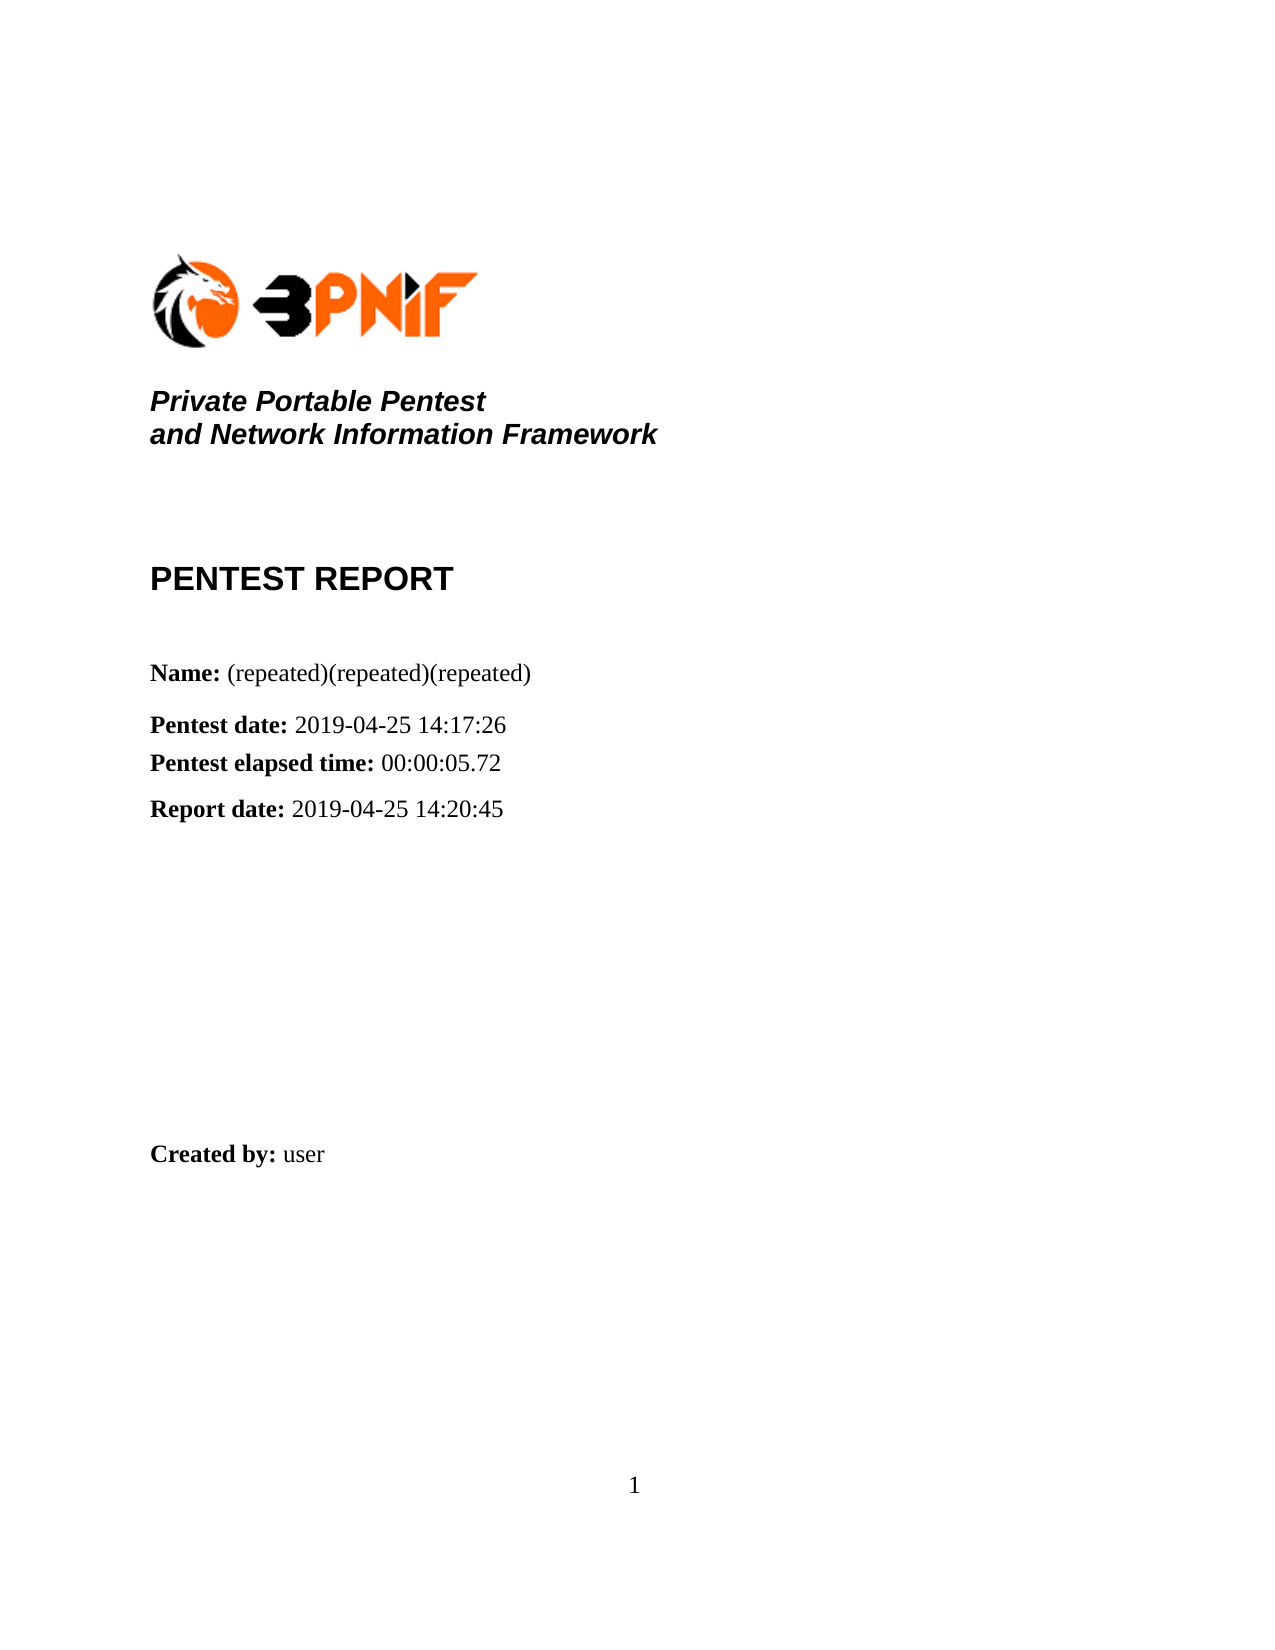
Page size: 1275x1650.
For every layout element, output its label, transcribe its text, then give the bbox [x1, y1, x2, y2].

subtitle Private Portable Pentest and Network Information Framework [150, 384, 1125, 451]
text Pentest elapsed time: 00:00:05.72 [150, 748, 1125, 776]
text Pentest date: 2019-04-25 14:17:26 [150, 710, 1125, 739]
text Created by: user [150, 1139, 1125, 1168]
picture [150, 244, 489, 359]
text Name: (repeated)(repeated)(repeated) [150, 658, 1125, 686]
subtitle PENTEST REPORT [150, 559, 1125, 598]
text Report date: 2019-04-25 14:20:45 [150, 794, 1125, 823]
